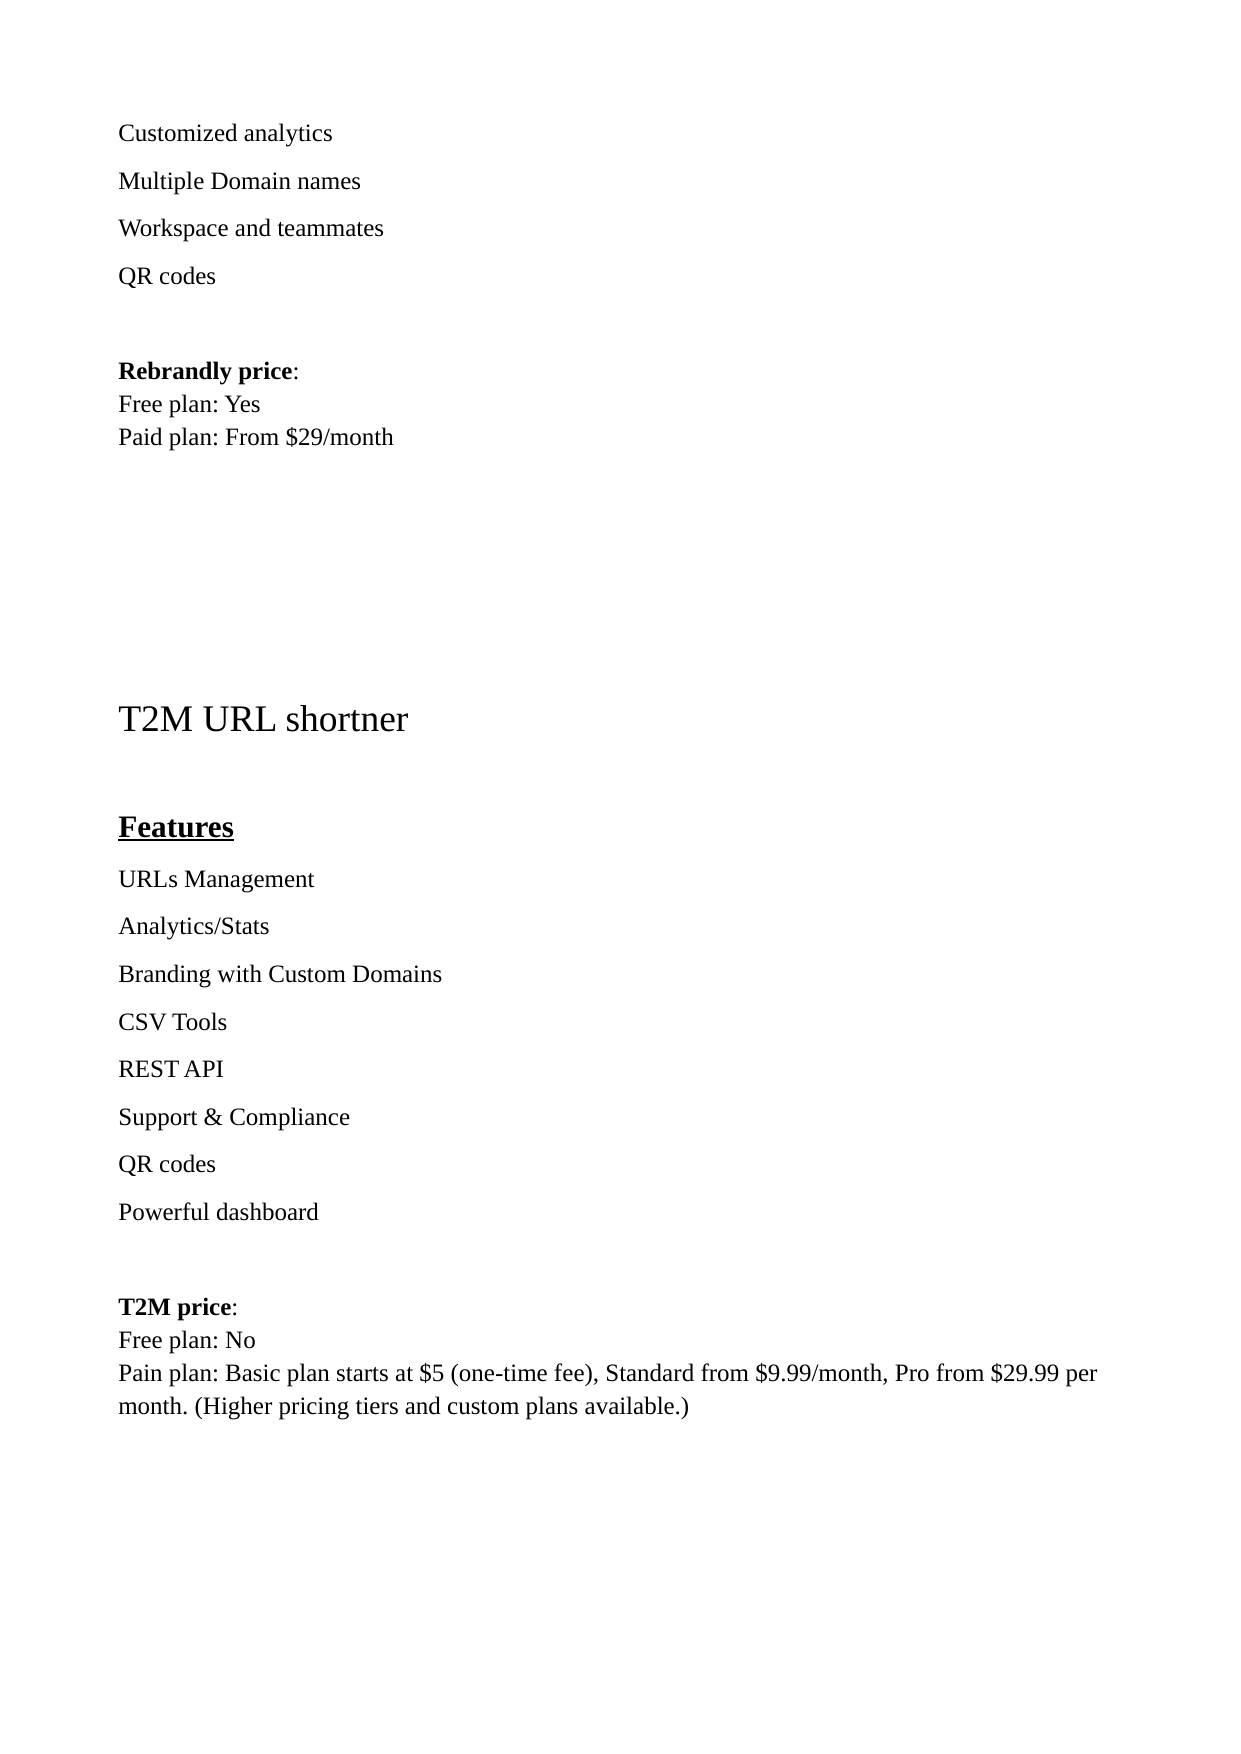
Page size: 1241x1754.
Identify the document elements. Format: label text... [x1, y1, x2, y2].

text Features [118, 808, 1122, 844]
text URLs Management [118, 864, 1122, 892]
text REST API [118, 1054, 1122, 1083]
text Multiple Domain names [118, 166, 1122, 194]
text CSV Tools [118, 1007, 1122, 1035]
text Rebrandly price: Free plan: Yes Paid plan: From $29/month [118, 356, 1122, 451]
text Workspace and teammates [118, 213, 1122, 242]
text Powerful dashboard [118, 1197, 1122, 1226]
text Branding with Custom Domains [118, 959, 1122, 988]
text QR codes [118, 261, 1122, 290]
text QR codes [118, 1149, 1122, 1178]
text T2M URL shortner [118, 696, 1122, 739]
text Customized analytics [118, 118, 1122, 147]
text Analytics/Stats [118, 911, 1122, 940]
text T2M price: Free plan: No Pain plan: Basic plan starts at $5 (one-time fee), Standard from $9.99/month, Pro from $29.99 per month. (Higher pricing tiers and custom plans available.) [118, 1292, 1122, 1420]
text Support & Compliance [118, 1102, 1122, 1131]
